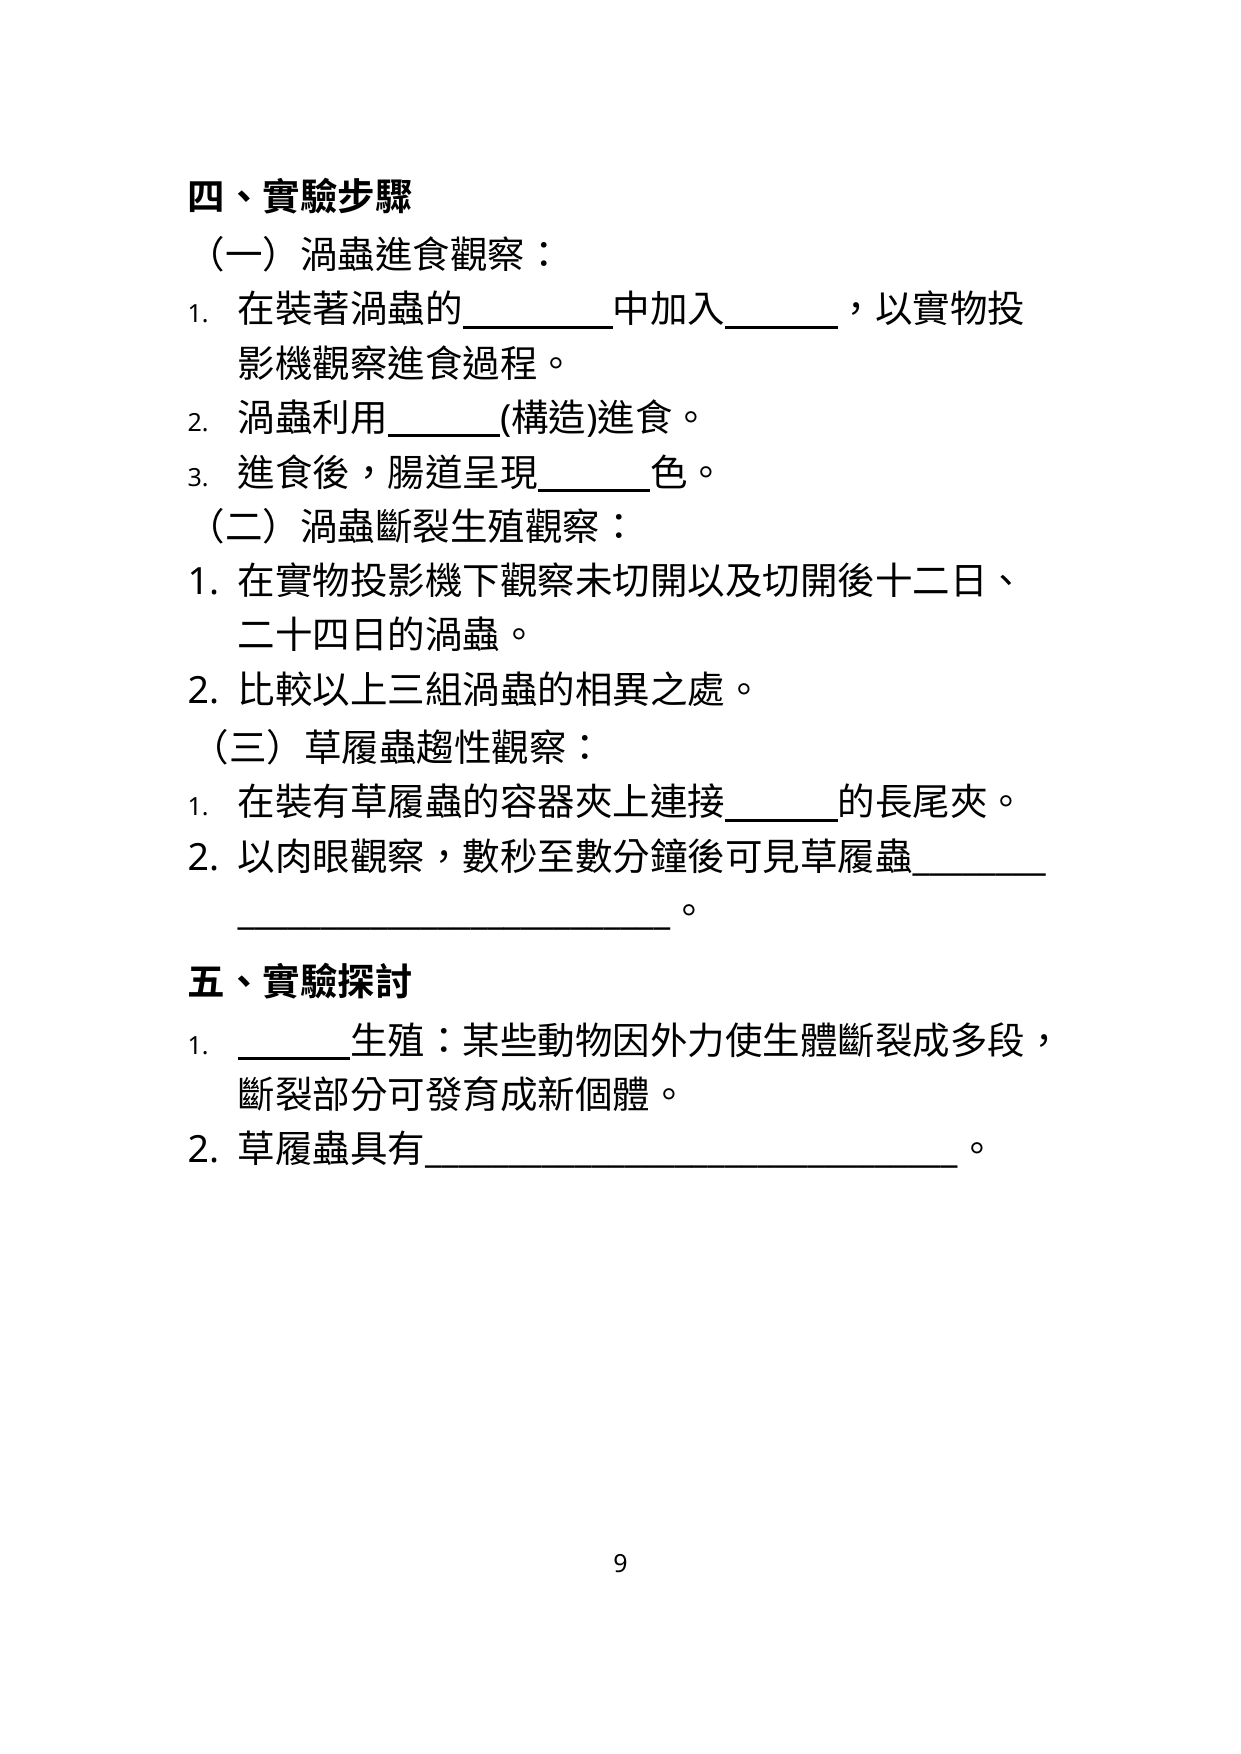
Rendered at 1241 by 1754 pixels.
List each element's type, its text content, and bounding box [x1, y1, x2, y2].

list 在裝著渦蟲的 中加入 ，以實物投影機觀察進食過程。 [187, 279, 1053, 388]
text 五、實驗探討 [187, 952, 1053, 1006]
text （一）渦蟲進食觀察： [187, 225, 1053, 279]
list 渦蟲利用 (構造)進食。 [187, 388, 1053, 442]
text （三）草履蟲趨性觀察： [192, 718, 1053, 772]
list 草履蟲具有________________________________。 [187, 1119, 1053, 1173]
text 四、實驗步驟 [187, 167, 1053, 221]
list 進食後，腸道呈現 色。 [187, 442, 1053, 497]
list 在裝有草履蟲的容器夾上連接 的長尾夾。 [187, 772, 1053, 826]
list 以肉眼觀察，數秒至數分鐘後可見草履蟲__________________________________。 [187, 826, 1053, 935]
text （二）渦蟲斷裂生殖觀察： [187, 497, 1053, 551]
list 比較以上三組渦蟲的相異之處。 [187, 660, 1053, 714]
list 在實物投影機下觀察未切開以及切開後十二日、二十四日的渦蟲。 [187, 551, 1053, 660]
list 生殖：某些動物因外力使生體斷裂成多段，斷裂部分可發育成新個體。 [187, 1011, 1053, 1119]
